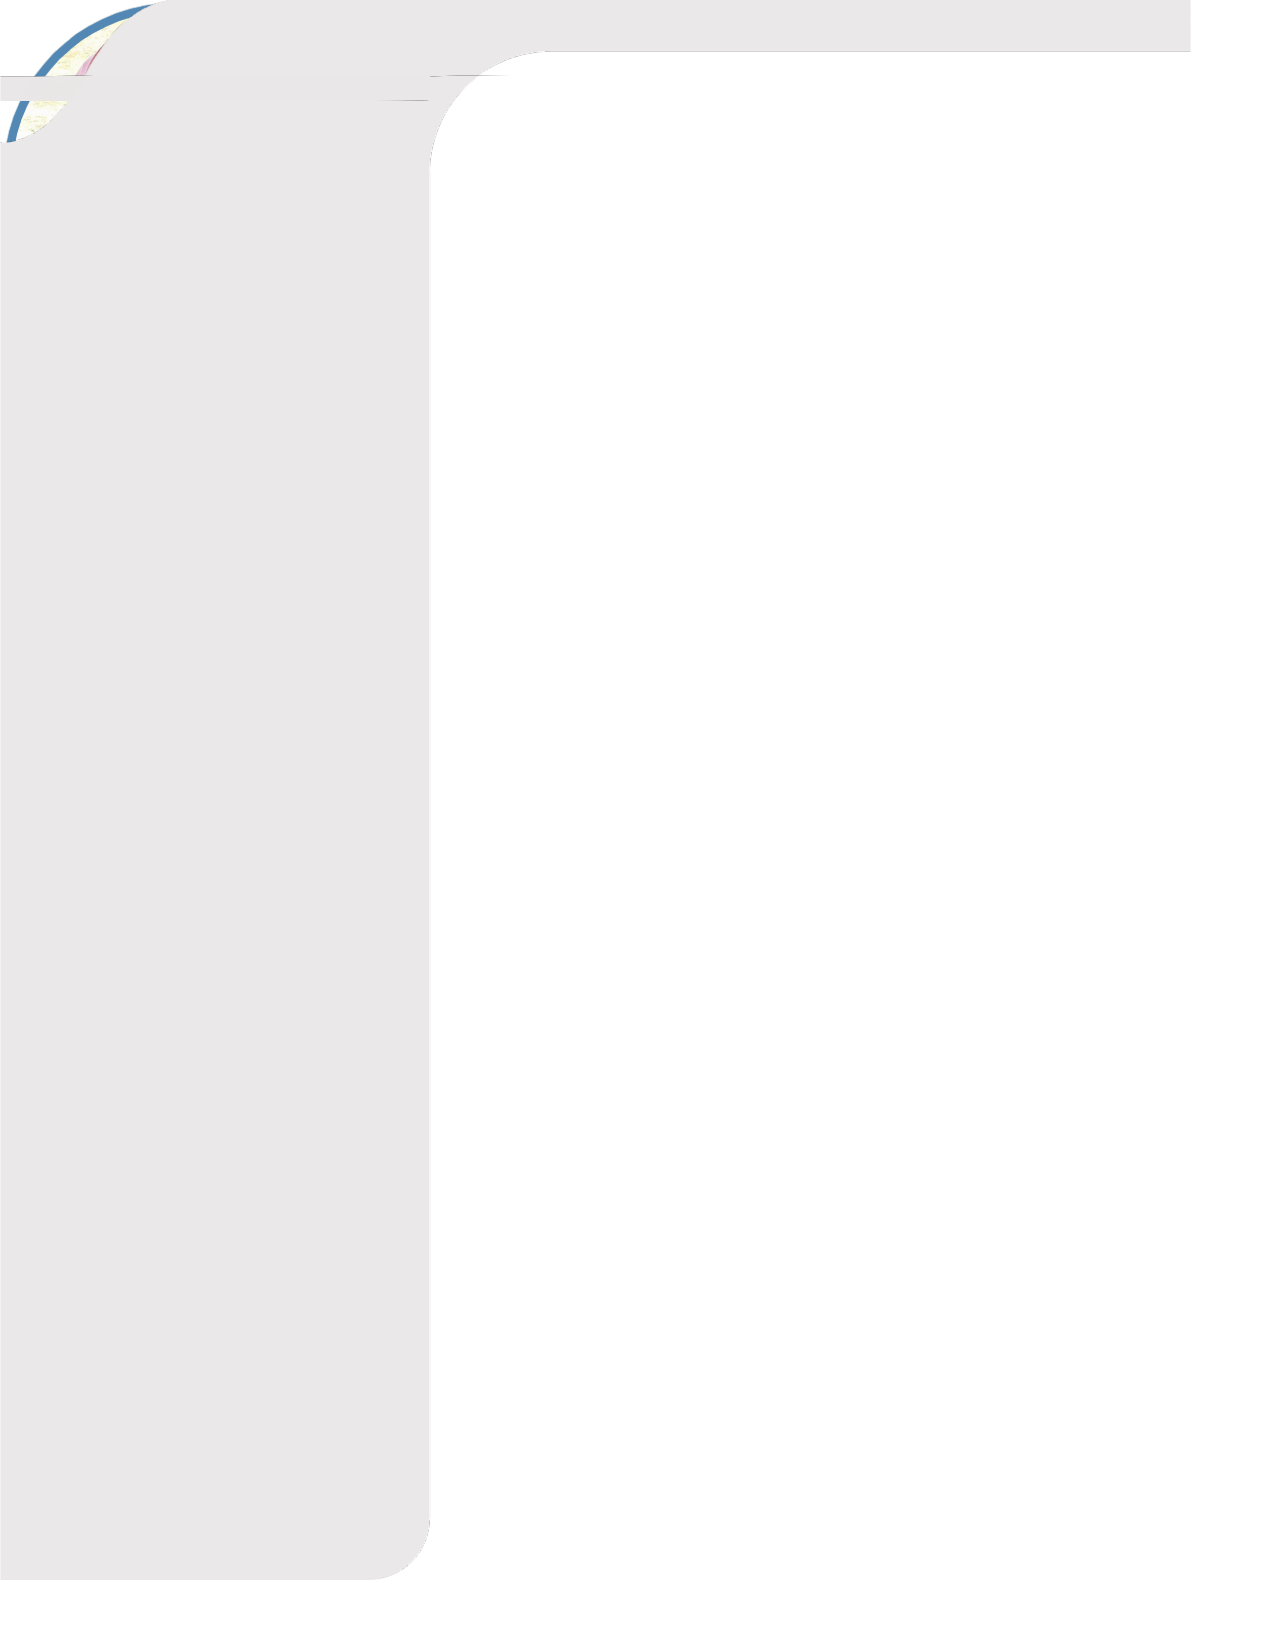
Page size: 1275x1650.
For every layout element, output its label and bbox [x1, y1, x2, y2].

picture [0, 0, 1191, 1580]
